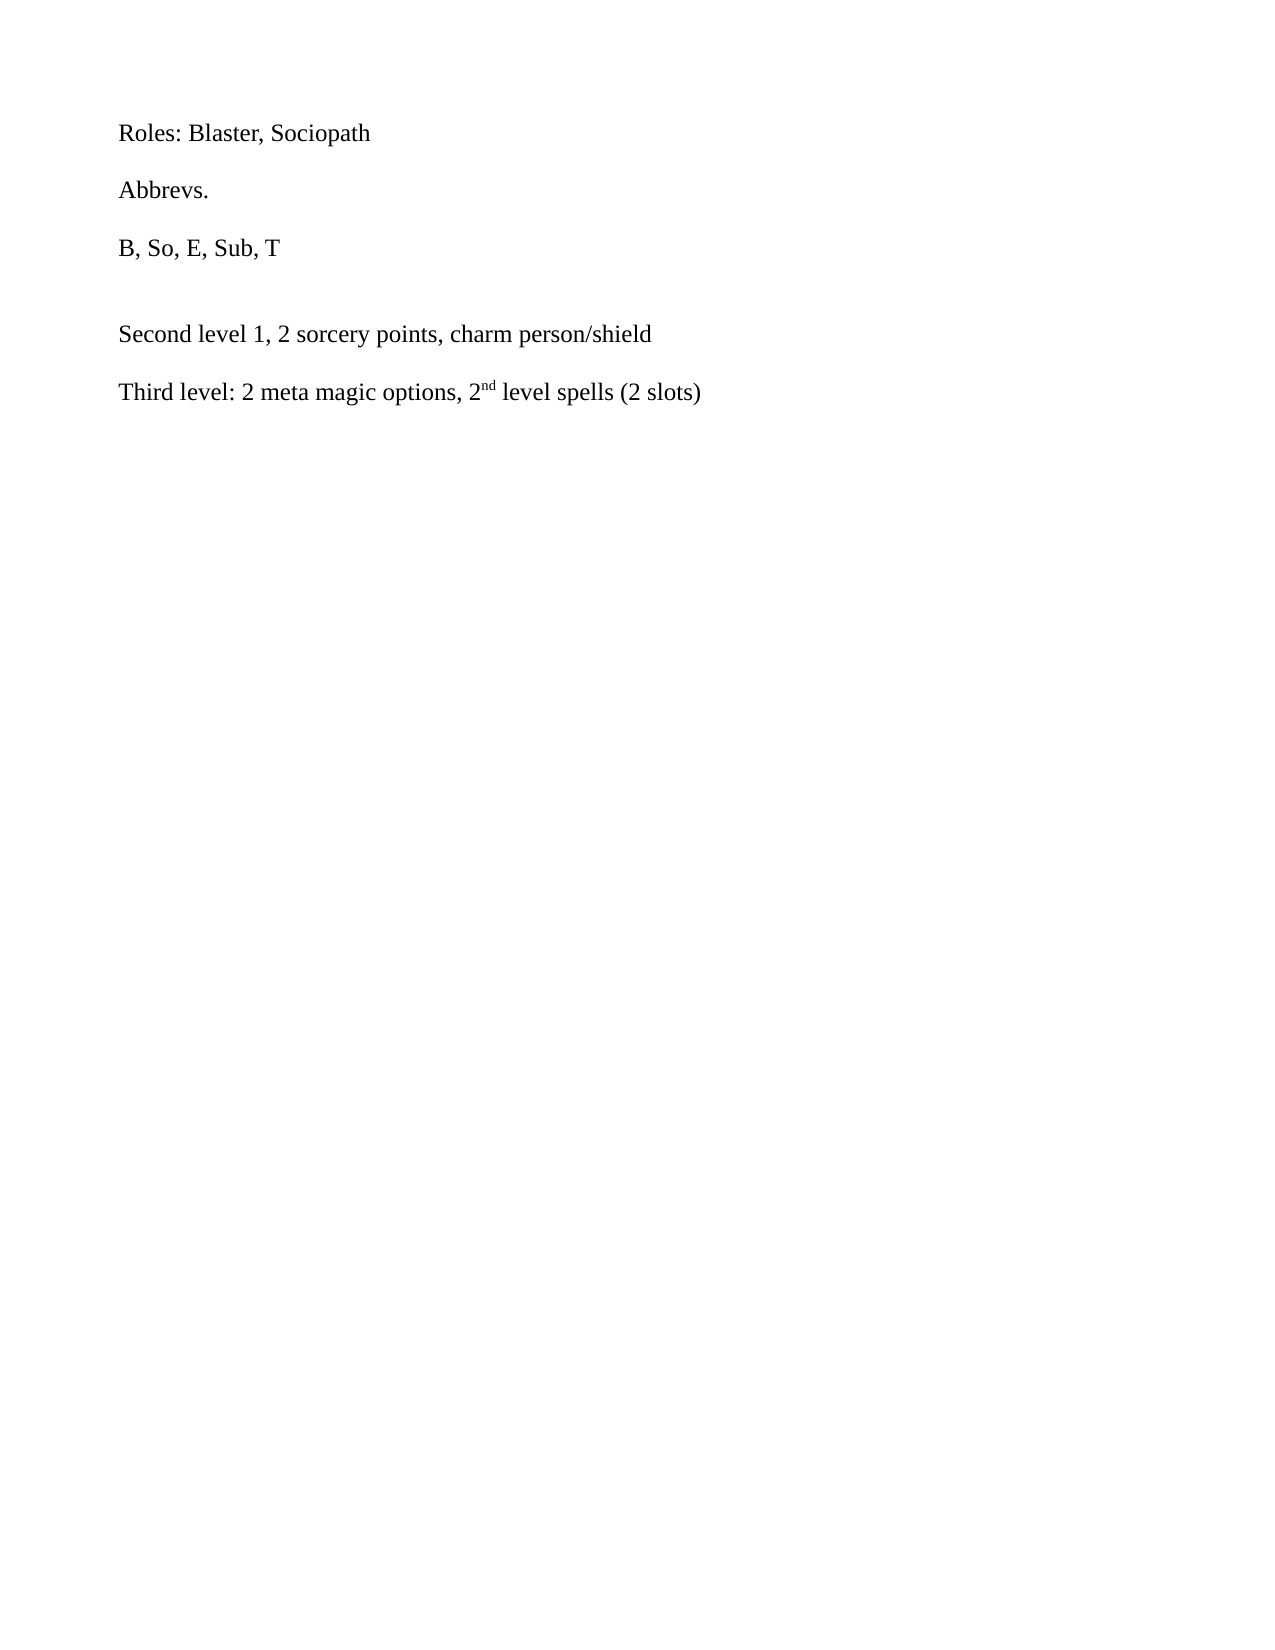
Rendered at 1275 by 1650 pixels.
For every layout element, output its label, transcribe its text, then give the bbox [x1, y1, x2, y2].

text Abbrevs. [118, 176, 1157, 204]
text Roles: Blaster, Sociopath [118, 118, 1157, 147]
text B, So, E, Sub, T [118, 233, 1157, 262]
text Second level 1, 2 sorcery points, charm person/shield [118, 319, 1157, 348]
text Third level: 2 meta magic options, 2nd level spells (2 slots) [118, 377, 1157, 406]
